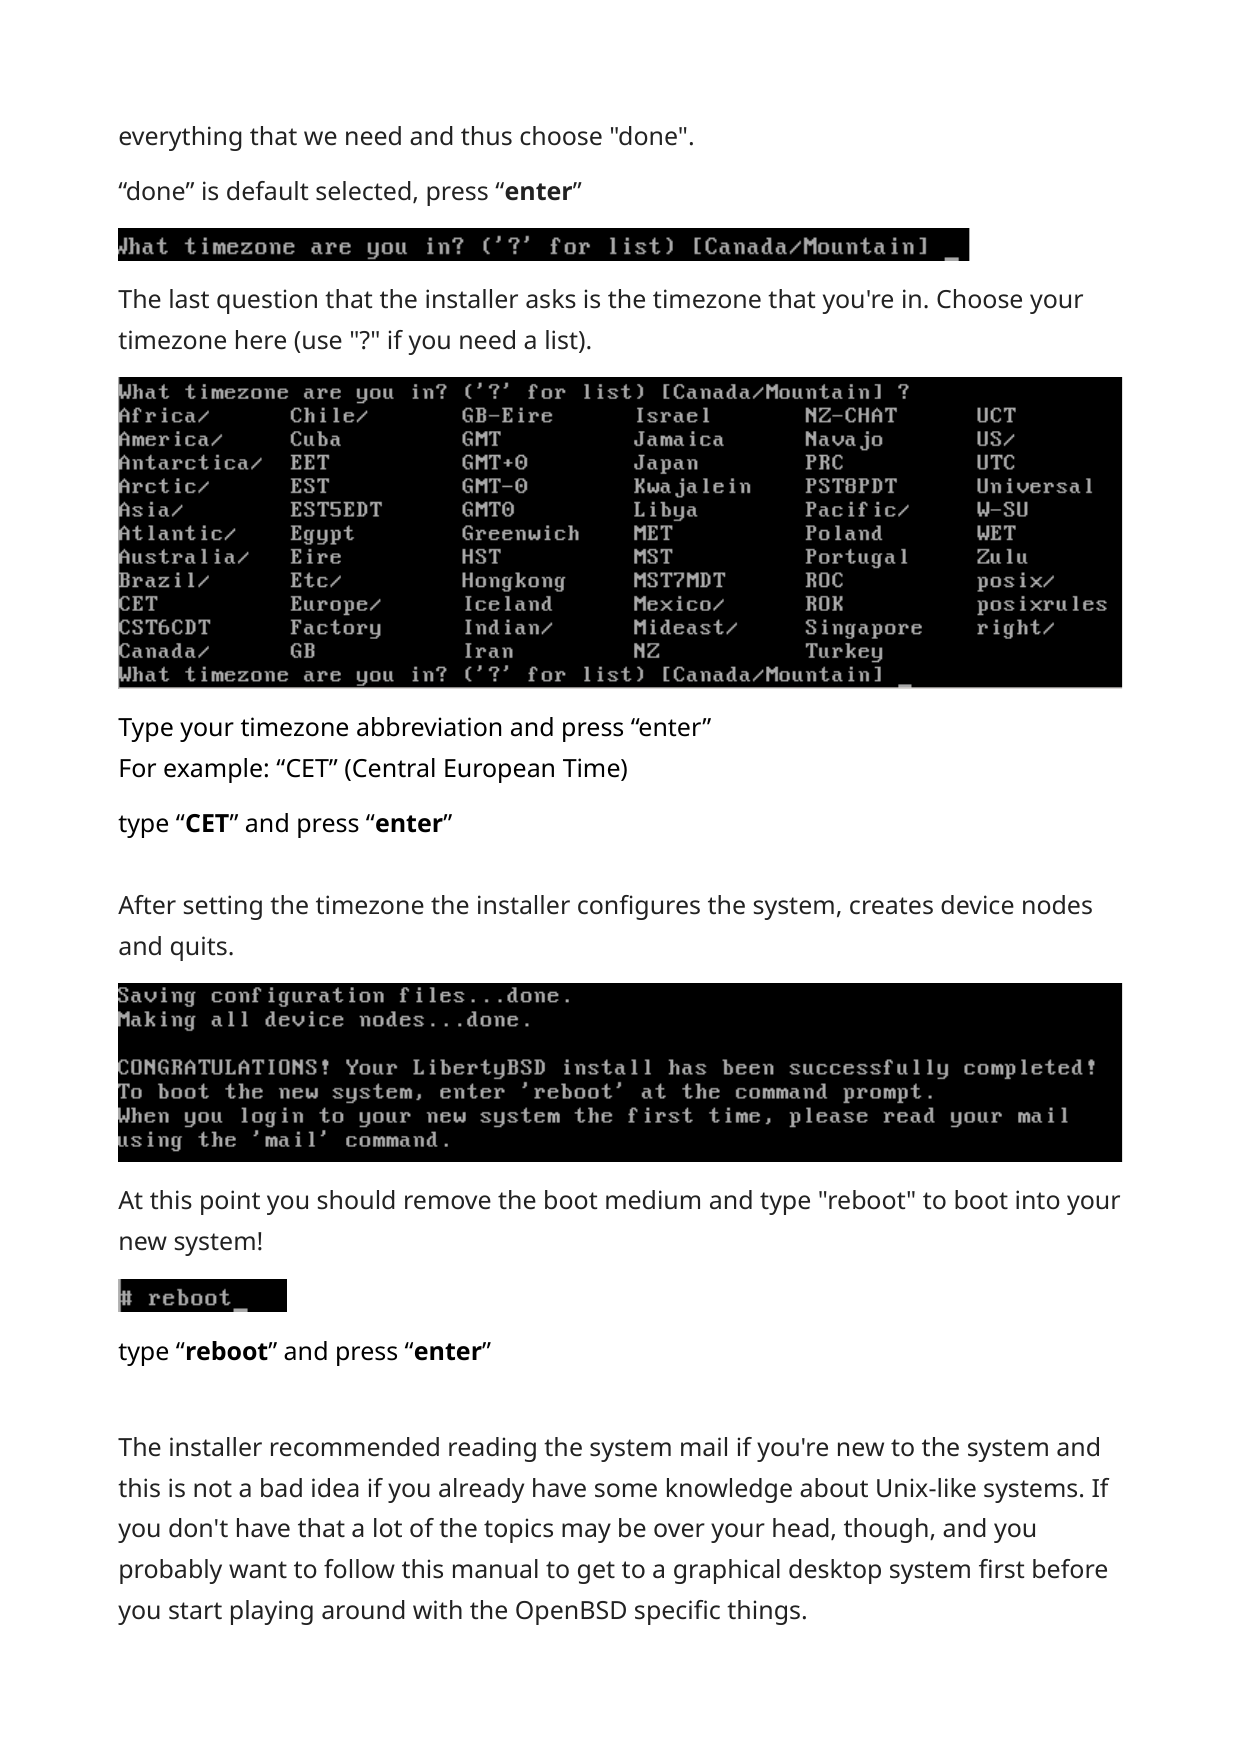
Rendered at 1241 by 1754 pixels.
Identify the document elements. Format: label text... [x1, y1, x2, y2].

text type “CET” and press “enter” After setting the timezone the installer configures the system, creates device nodes and quits. [118, 806, 1122, 963]
text The last question that the installer asks is the timezone that you're in. Choose your timezone here (use "?" if you need a list). [118, 282, 1122, 356]
text “done” is default selected, press “enter” [118, 173, 1122, 208]
picture [118, 1279, 287, 1312]
text type “reboot” and press “enter” [118, 1333, 1122, 1367]
text At this point you should remove the boot medium and type "reboot" to boot into your new system! [118, 1183, 1122, 1258]
text Type your timezone abbreviation and press “enter” For example: “CET” (Central European Time) [118, 710, 1122, 785]
text everything that we need and thus choose "done". [118, 118, 1122, 152]
text The installer recommended reading the system mail if you're new to the system and this is not a bad idea if you already have some knowledge about Unix-like systems. If you don't have that a lot of the topics may be over your head, though, and you probably want to follow this manual to get to a graphical desktop system first before you start playing around with the OpenBSD specific things. [118, 1389, 1122, 1627]
picture [118, 377, 1123, 689]
picture [118, 983, 1123, 1162]
picture [118, 228, 970, 261]
